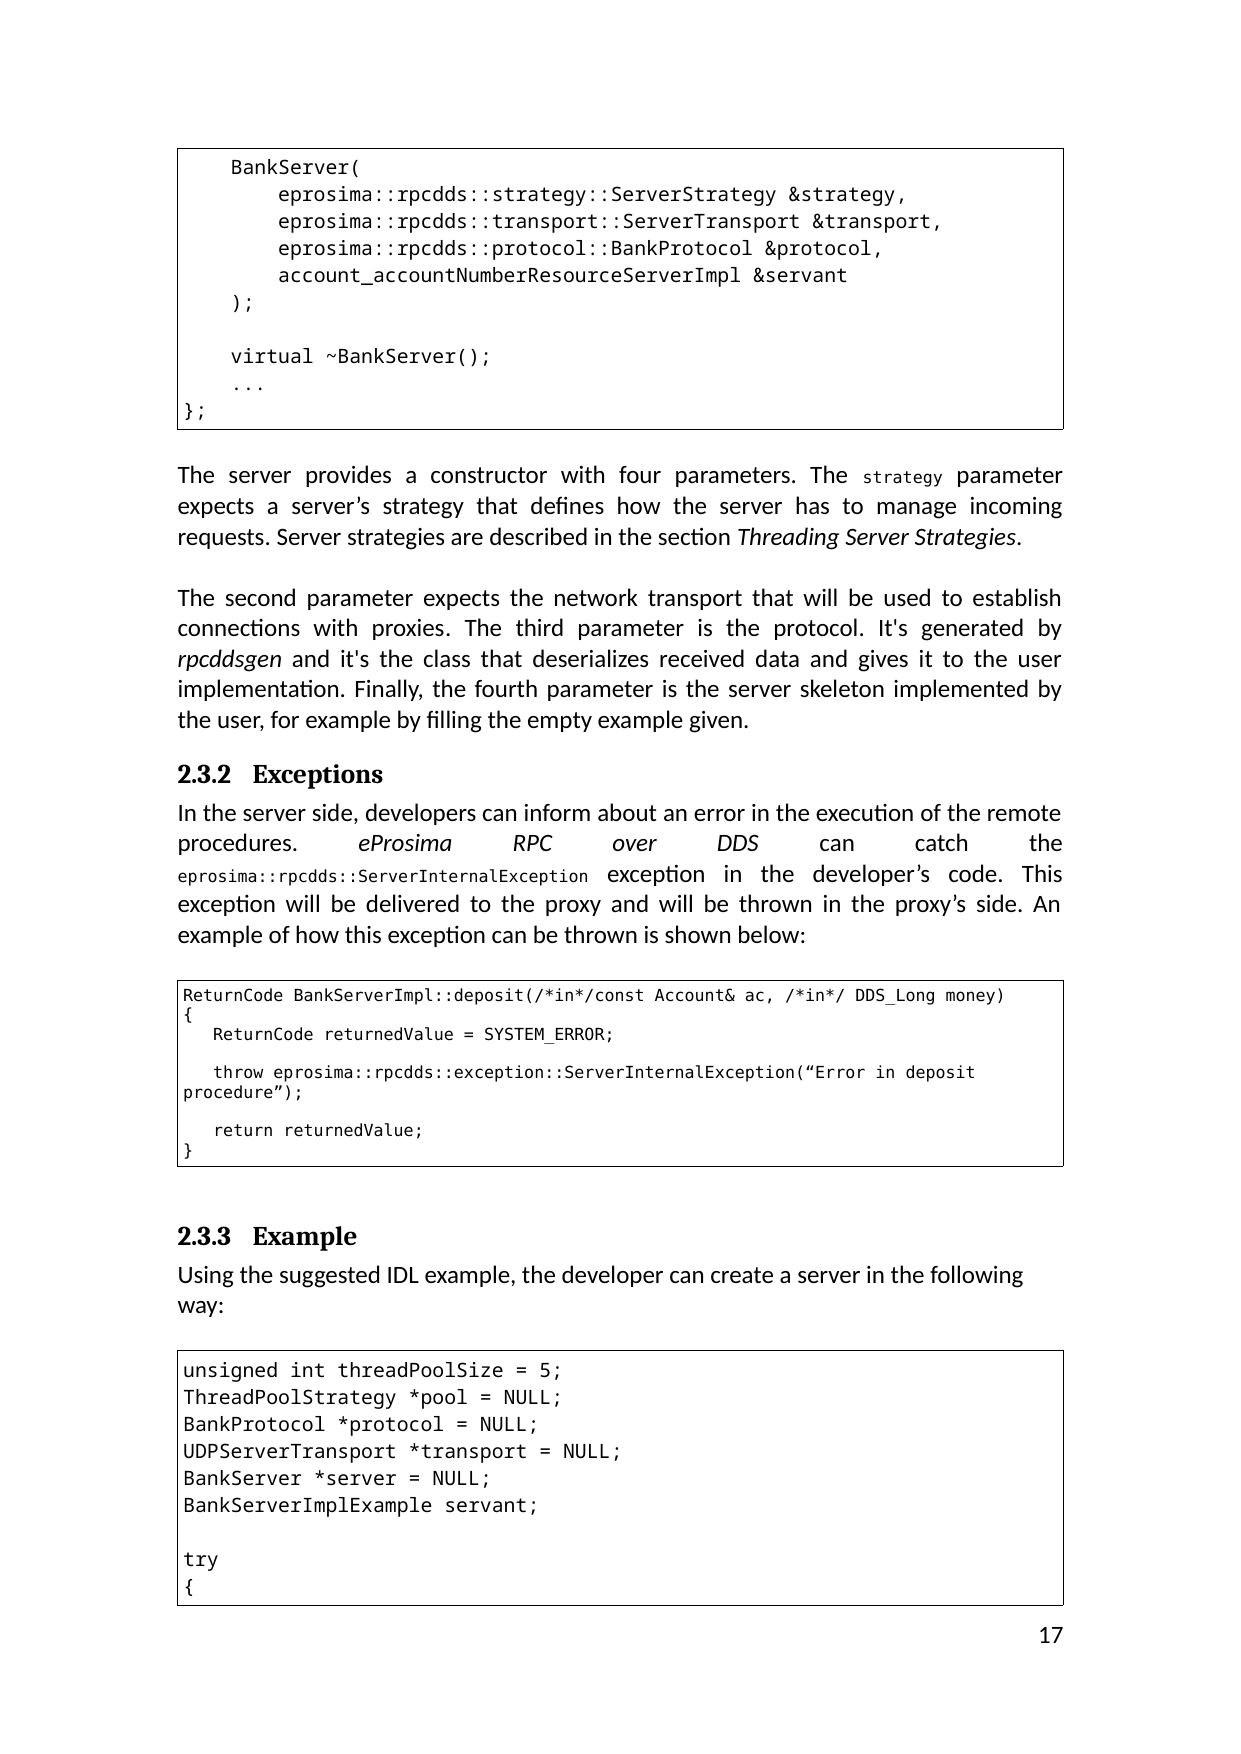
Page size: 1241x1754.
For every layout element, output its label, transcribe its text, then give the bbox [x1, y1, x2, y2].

subtitle Exceptions [177, 759, 1063, 790]
table_header ReturnCode BankServerImpl::deposit(/*in*/const Account& ac, /*in*/ DDS_Long money) { ReturnCode returnedValue = SYSTEM_ERROR; throw eprosima::rpcdds::exception::ServerInternalException(“Error in deposit procedure”); return returnedValue; } [178, 981, 1063, 1166]
text In the server side, developers can inform about an error in the execution of the remote procedures. eProsima RPC over DDS can catch the eprosima::rpcdds::ServerInternalException exception in the developer’s code. This exception will be delivered to the proxy and will be thrown in the proxy’s side. An example of how this exception can be thrown is shown below: [177, 797, 1063, 949]
table_header BankServer( eprosima::rpcdds::strategy::ServerStrategy &strategy, eprosima::rpcdds::transport::ServerTransport &transport, eprosima::rpcdds::protocol::BankProtocol &protocol, account_accountNumberResourceServerImpl &servant ); virtual ~BankServer(); ... }; [178, 149, 1063, 429]
text The second parameter expects the network transport that will be used to establish connections with proxies. The third parameter is the protocol. It's generated by rpcddsgen and it's the class that deserializes received data and gives it to the user implementation. Finally, the fourth parameter is the server skeleton implemented by the user, for example by filling the empty example given. [177, 582, 1063, 734]
subtitle Example [177, 1221, 1063, 1252]
text The server provides a constructor with four parameters. The strategy parameter expects a server’s strategy that defines how the server has to manage incoming requests. Server strategies are described in the section Threading Server Strategies. [177, 459, 1063, 551]
text Using the suggested IDL example, the developer can create a server in the following way: [177, 1259, 1063, 1320]
table_header unsigned int threadPoolSize = 5; ThreadPoolStrategy *pool = NULL; BankProtocol *protocol = NULL; UDPServerTransport *transport = NULL; BankServer *server = NULL; BankServerImplExample servant; try { [178, 1351, 1063, 1605]
